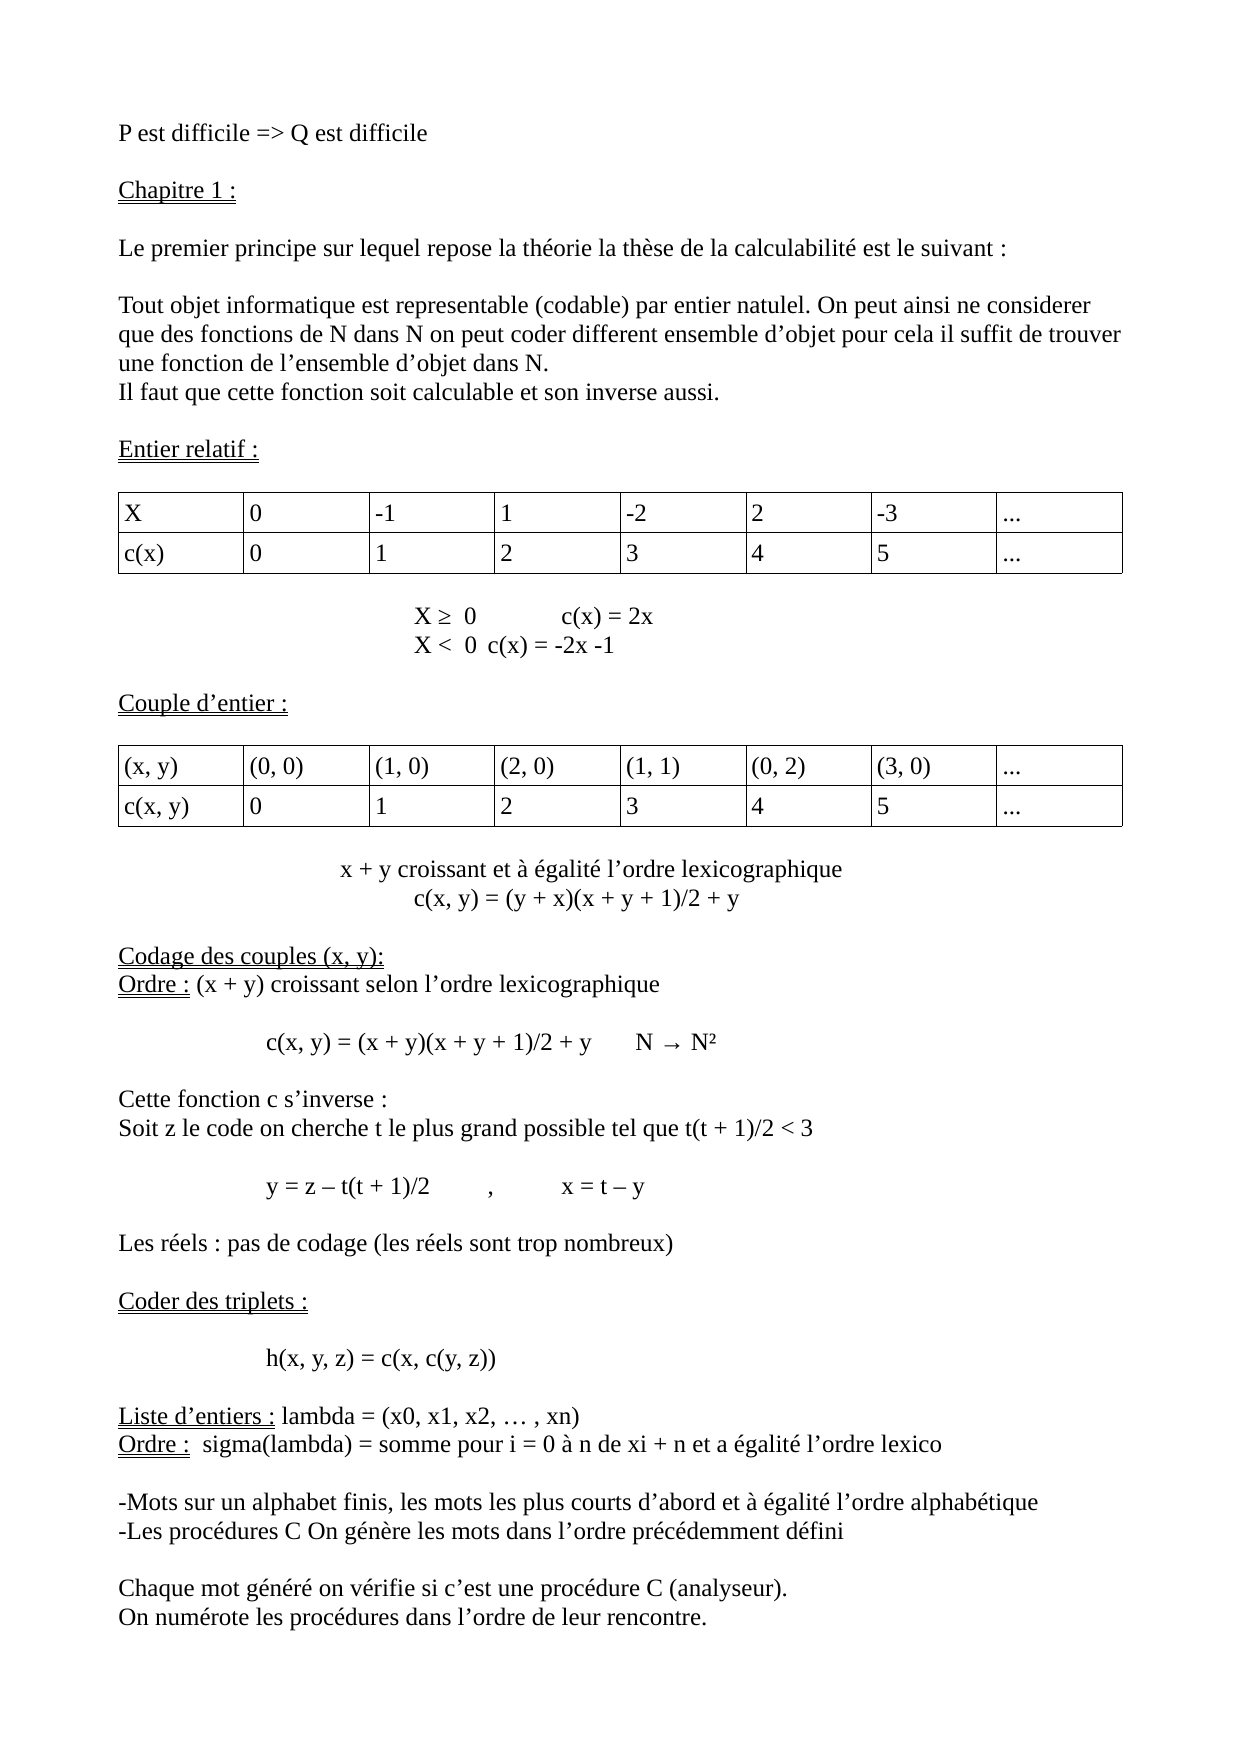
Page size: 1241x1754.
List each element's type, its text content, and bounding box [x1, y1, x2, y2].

text Cette fonction c s’inverse : [118, 1084, 1122, 1113]
table_header X [119, 493, 243, 532]
table_cell ... [997, 533, 1122, 572]
table_cell 0 [244, 533, 369, 572]
table_cell 1 [370, 786, 494, 826]
text h(x, y, z) = c(x, c(y, z)) [118, 1343, 1122, 1372]
text Chaque mot généré on vérifie si c’est une procédure C (analyseur). [118, 1573, 1122, 1602]
table_header -1 [370, 493, 494, 532]
table_header (0, 2) [747, 746, 871, 785]
text Les réels : pas de codage (les réels sont trop nombreux) [118, 1228, 1122, 1257]
text Entier relatif : [118, 434, 1122, 463]
table_header (0, 0) [244, 746, 369, 785]
table_header (x, y) [119, 746, 243, 785]
text Tout objet informatique est representable (codable) par entier natulel. On peut ainsi ne considerer que des fonctions de N dans N on peut coder different ensemble d’objet pour cela il suffit de trouver une fonction de l’ensemble d’objet dans N. [118, 291, 1122, 377]
text X ≥ 0 c(x) = 2x [118, 601, 1122, 630]
text y = z – t(t + 1)/2 , x = t – y [118, 1171, 1122, 1199]
text X < 0 c(x) = -2x -1 [118, 630, 1122, 659]
text Couple d’entier : [118, 688, 1122, 716]
text Soit z le code on cherche t le plus grand possible tel que t(t + 1)/2 < 3 [118, 1113, 1122, 1142]
text Ordre : sigma(lambda) = somme pour i = 0 à n de xi + n et a égalité l’ordre lexico [118, 1429, 1122, 1458]
text Le premier principe sur lequel repose la théorie la thèse de la calculabilité est le suivant : [118, 233, 1122, 262]
text Il faut que cette fonction soit calculable et son inverse aussi. [118, 377, 1122, 406]
table_cell 4 [747, 786, 871, 826]
text Liste d’entiers : lambda = (x0, x1, x2, … , xn) [118, 1401, 1122, 1429]
table_cell ... [997, 786, 1122, 826]
table_header 0 [244, 493, 369, 532]
table_header (2, 0) [495, 746, 620, 785]
table_header ... [997, 746, 1122, 785]
text Chapitre 1 : [118, 176, 1122, 204]
table_header 2 [747, 493, 871, 532]
text Coder des triplets : [118, 1286, 1122, 1314]
table_cell 1 [370, 533, 494, 572]
text On numérote les procédures dans l’ordre de leur rencontre. [118, 1602, 1122, 1631]
text -Mots sur un alphabet finis, les mots les plus courts d’abord et à égalité l’ordre alphabétique [118, 1487, 1122, 1516]
table_cell c(x) [119, 533, 243, 572]
table_header (3, 0) [872, 746, 996, 785]
table_cell 3 [621, 786, 746, 826]
table_cell 5 [872, 533, 996, 572]
text c(x, y) = (x + y)(x + y + 1)/2 + y N → N² [118, 1027, 1122, 1056]
text -Les procédures C On génère les mots dans l’ordre précédemment défini [118, 1516, 1122, 1544]
text x + y croissant et à égalité l’ordre lexicographique [118, 854, 1122, 883]
table_header (1, 0) [370, 746, 494, 785]
table_cell c(x, y) [119, 786, 243, 826]
table_cell 0 [244, 786, 369, 826]
table_header -3 [872, 493, 996, 532]
table_header ... [997, 493, 1122, 532]
text Codage des couples (x, y): [118, 941, 1122, 969]
table_header (1, 1) [621, 746, 746, 785]
text Ordre : (x + y) croissant selon l’ordre lexicographique [118, 969, 1122, 998]
table_cell 3 [621, 533, 746, 572]
table_cell 2 [495, 533, 620, 572]
table_cell 4 [747, 533, 871, 572]
text c(x, y) = (y + x)(x + y + 1)/2 + y [118, 883, 1122, 912]
table_header -2 [621, 493, 746, 532]
table_header 1 [495, 493, 620, 532]
table_cell 5 [872, 786, 996, 826]
text P est difficile => Q est difficile [118, 118, 1122, 147]
table_cell 2 [495, 786, 620, 826]
